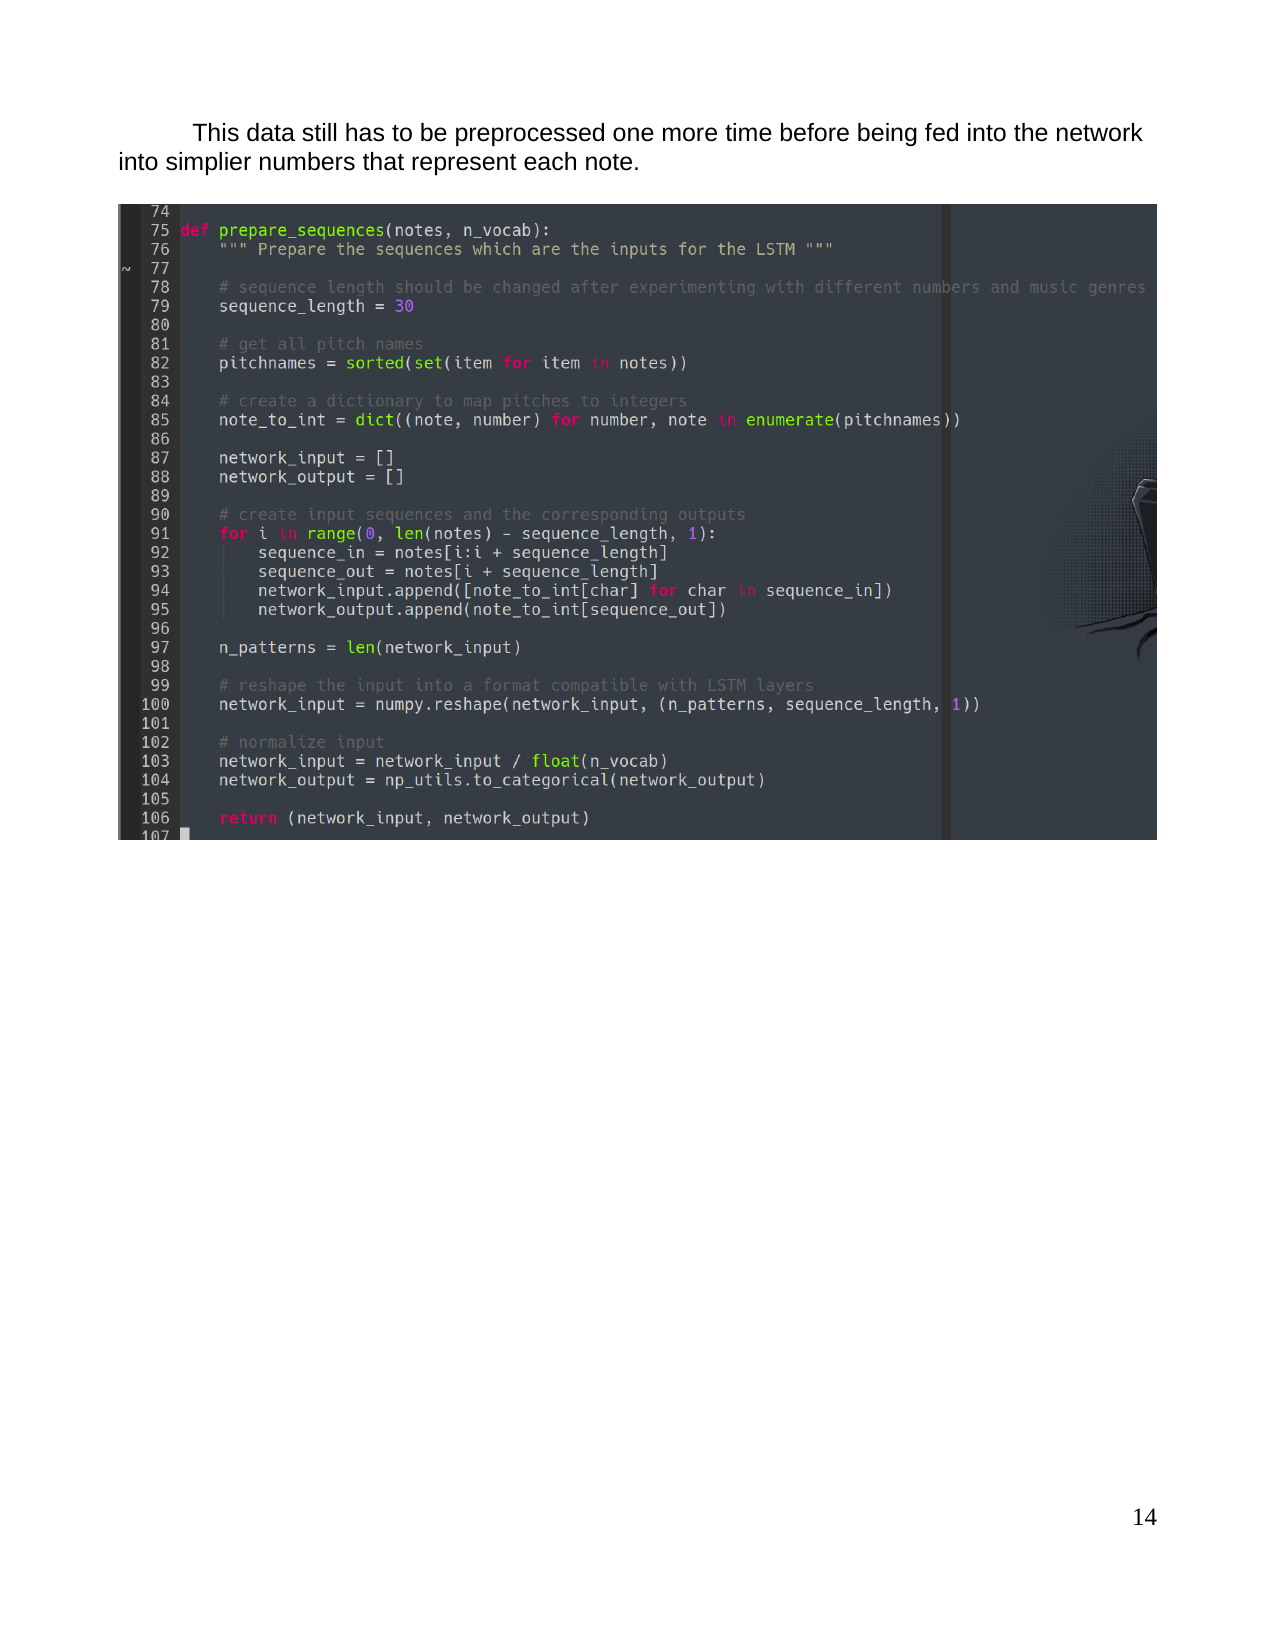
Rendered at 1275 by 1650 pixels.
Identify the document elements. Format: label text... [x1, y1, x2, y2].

picture [118, 204, 1157, 840]
text This data still has to be preprocessed one more time before being fed into the network into simplier numbers that represent each note. [118, 118, 1157, 176]
